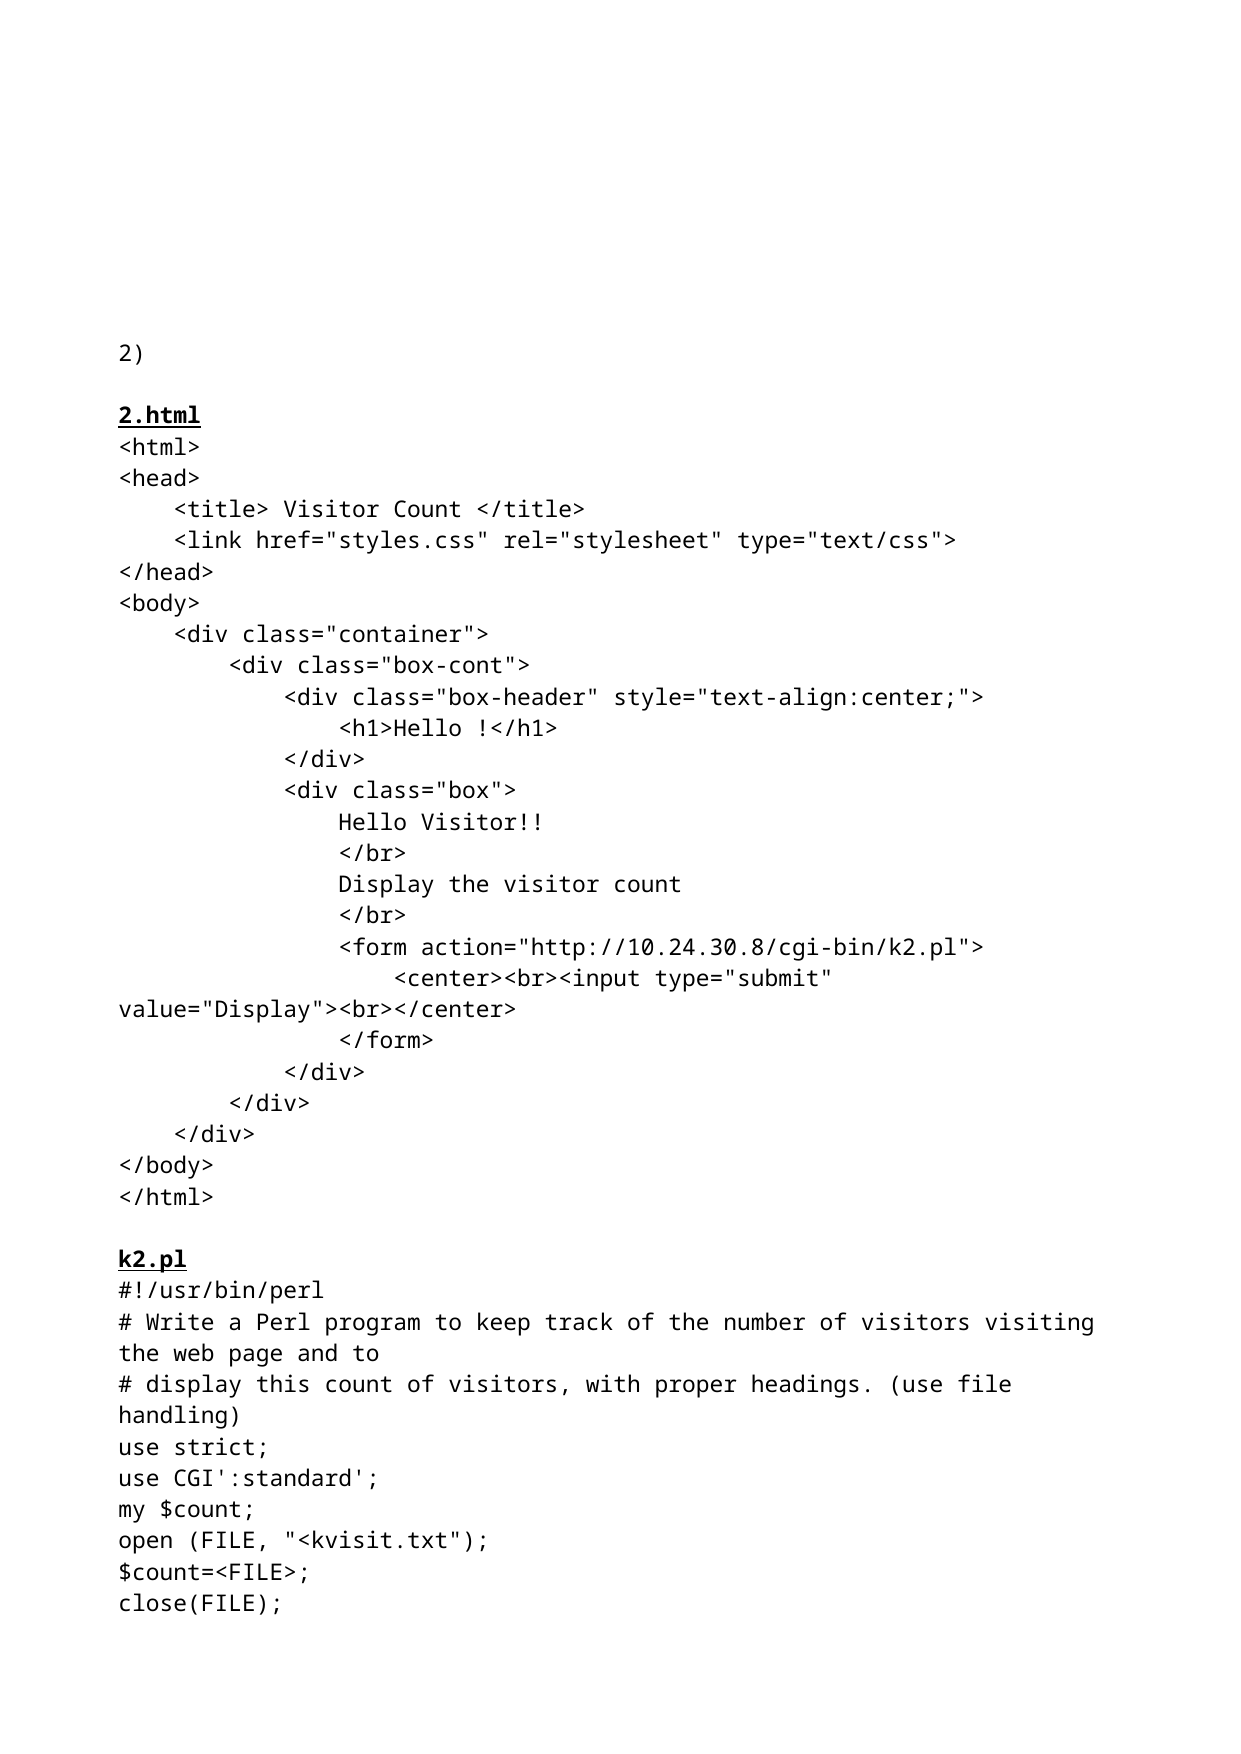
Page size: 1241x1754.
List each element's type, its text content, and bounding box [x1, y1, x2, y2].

text Hello Visitor!! [118, 806, 1122, 837]
text <div class="box-cont"> [118, 649, 1122, 681]
text # display this count of visitors, with proper headings. (use file handling) [118, 1368, 1122, 1431]
text my $count; [118, 1493, 1122, 1524]
text <html> [118, 431, 1122, 462]
text </form> [118, 1024, 1122, 1056]
text </div> [118, 1118, 1122, 1149]
text <div class="box-header" style="text-align:center;"> [118, 681, 1122, 712]
text <title> Visitor Count </title> [118, 493, 1122, 524]
text </div> [118, 743, 1122, 774]
text close(FILE); [118, 1587, 1122, 1618]
text </div> [118, 1087, 1122, 1118]
text 2.html [118, 399, 1122, 431]
text Display the visitor count [118, 868, 1122, 899]
text </br> [118, 837, 1122, 868]
text <div class="box"> [118, 774, 1122, 806]
text </div> [118, 1056, 1122, 1087]
text <h1>Hello !</h1> [118, 712, 1122, 743]
text <center><br><input type="submit" value="Display"><br></center> [118, 962, 1122, 1024]
text # Write a Perl program to keep track of the number of visitors visiting the web page and to [118, 1306, 1122, 1368]
text k2.pl [118, 1243, 1122, 1274]
text open (FILE, "<kvisit.txt"); [118, 1524, 1122, 1556]
text <form action="http://10.24.30.8/cgi-bin/k2.pl"> [118, 931, 1122, 962]
text 2) [118, 337, 1122, 368]
text </body> [118, 1149, 1122, 1181]
text </head> [118, 556, 1122, 587]
text use CGI':standard'; [118, 1462, 1122, 1493]
text <head> [118, 462, 1122, 493]
text use strict; [118, 1431, 1122, 1462]
text <div class="container"> [118, 618, 1122, 649]
text <link href="styles.css" rel="stylesheet" type="text/css"> [118, 524, 1122, 556]
text $count=<FILE>; [118, 1556, 1122, 1587]
text #!/usr/bin/perl [118, 1274, 1122, 1306]
text </br> [118, 899, 1122, 931]
text </html> [118, 1181, 1122, 1212]
text <body> [118, 587, 1122, 618]
